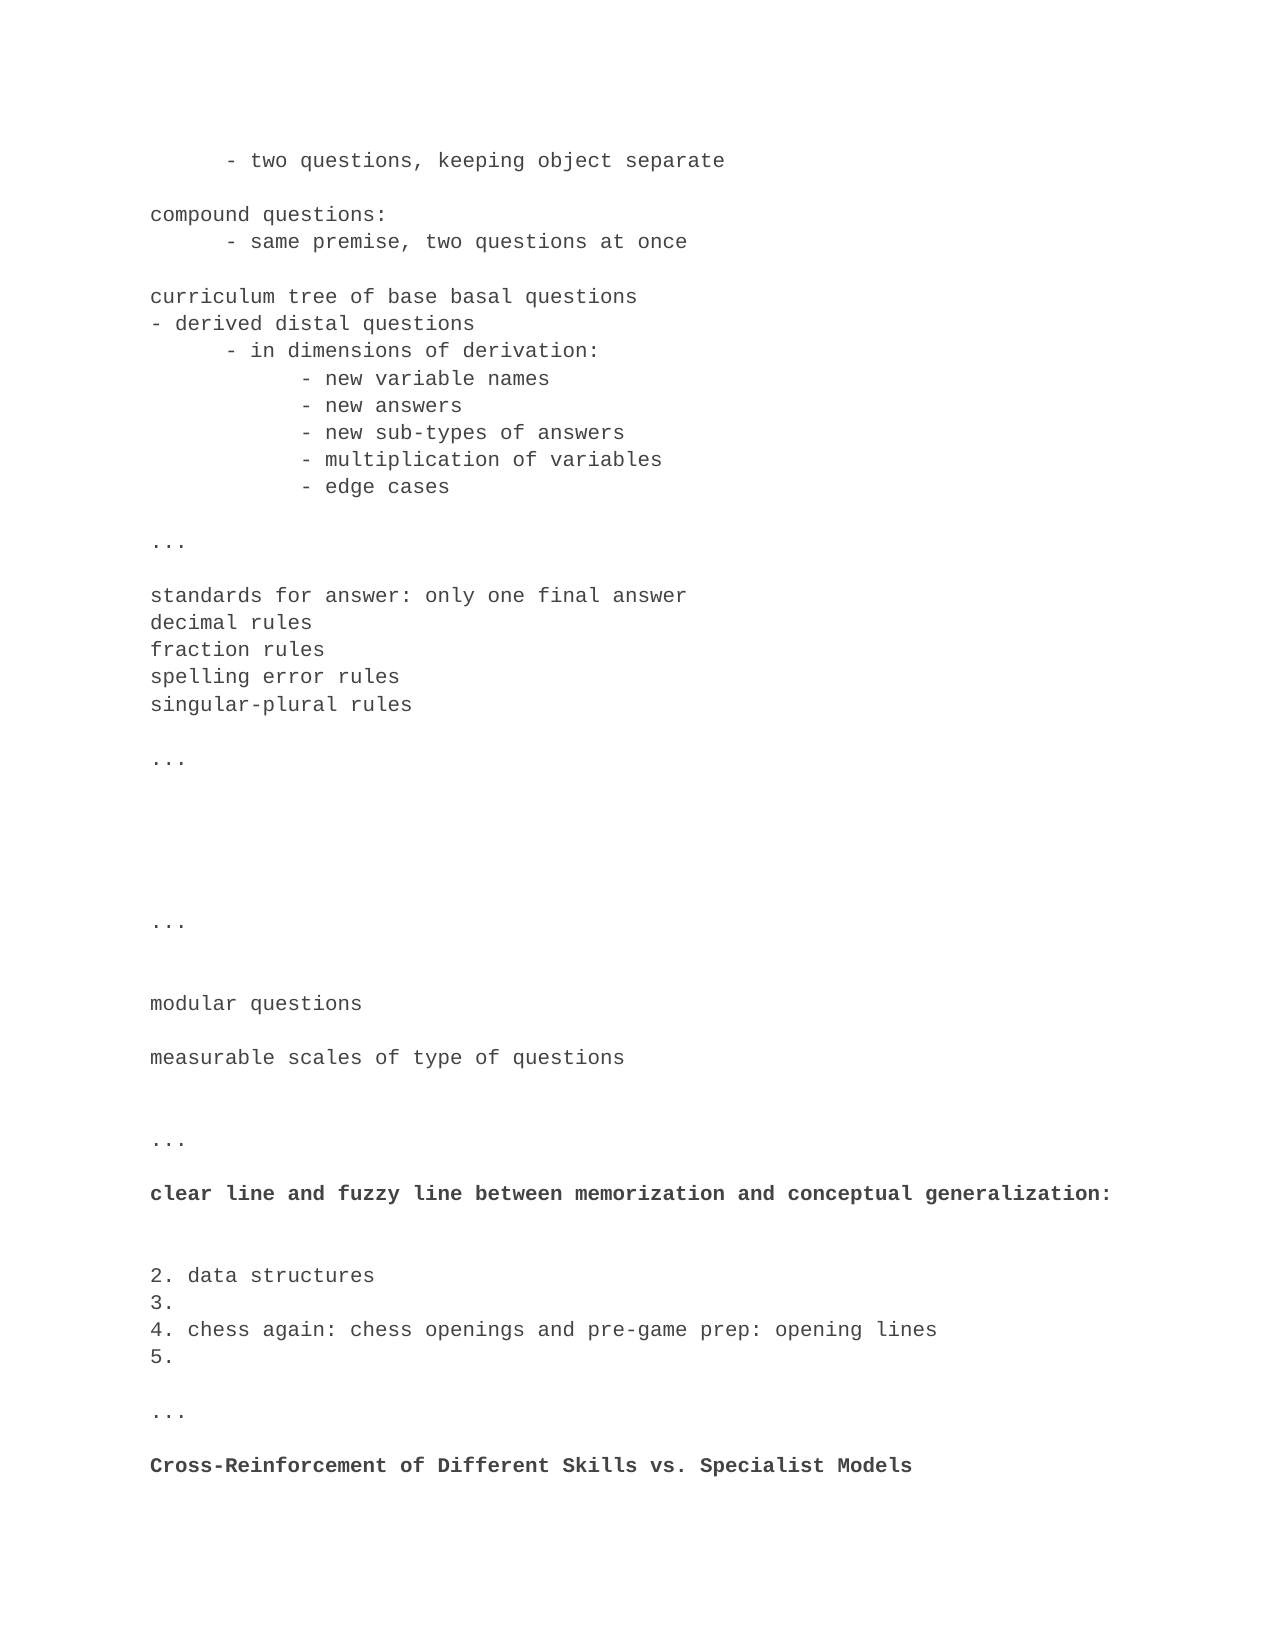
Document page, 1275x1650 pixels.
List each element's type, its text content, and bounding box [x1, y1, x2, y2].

text clear line and fuzzy line between memorization and conceptual generalization: [150, 1183, 1125, 1207]
text - new answers [150, 395, 1125, 418]
text 5. [150, 1346, 1125, 1370]
text compound questions: [150, 204, 1125, 228]
text curriculum tree of base basal questions [150, 286, 1125, 309]
text ... [150, 748, 1125, 772]
text modular questions [150, 993, 1125, 1016]
text singular-plural rules [150, 694, 1125, 717]
text - edge cases [150, 476, 1125, 500]
text measurable scales of type of questions [150, 1047, 1125, 1071]
text - in dimensions of derivation: [150, 340, 1125, 364]
text standards for answer: only one final answer [150, 585, 1125, 609]
text ... [150, 911, 1125, 935]
text - derived distal questions [150, 313, 1125, 337]
text ... [150, 1401, 1125, 1424]
text 3. [150, 1292, 1125, 1316]
text ... [150, 1129, 1125, 1152]
text - new sub-types of answers [150, 422, 1125, 446]
text - new variable names [150, 367, 1125, 391]
text ... [150, 531, 1125, 554]
text - multiplication of variables [150, 449, 1125, 473]
text Cross-Reinforcement of Different Skills vs. Specialist Models [150, 1455, 1125, 1479]
text - two questions, keeping object separate [150, 150, 1125, 174]
text spelling error rules [150, 667, 1125, 690]
text 2. data structures [150, 1265, 1125, 1288]
text 4. chess again: chess openings and pre-game prep: opening lines [150, 1319, 1125, 1343]
text fraction rules [150, 639, 1125, 663]
text decimal rules [150, 612, 1125, 636]
text - same premise, two questions at once [150, 232, 1125, 255]
